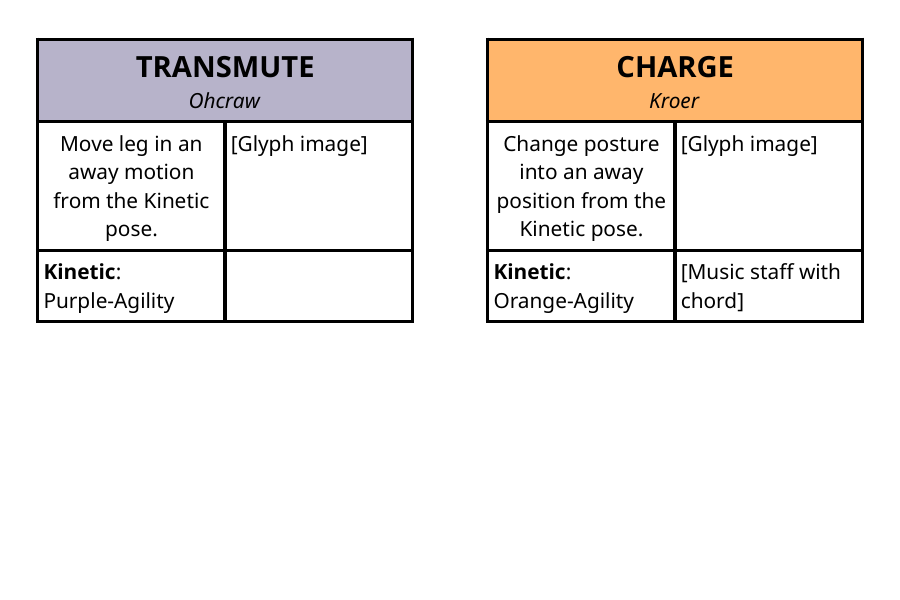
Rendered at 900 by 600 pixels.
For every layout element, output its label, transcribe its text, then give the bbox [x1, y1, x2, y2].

table_cell [Glyph image] [227, 123, 411, 248]
table_header CHARGE Kroer [489, 41, 861, 120]
table_cell Kinetic: Orange-Agility [489, 252, 673, 320]
table_cell Move leg in an away motion from the Kinetic pose. [39, 123, 223, 248]
table_cell [227, 252, 411, 320]
table_cell [Music staff with chord] [677, 252, 861, 320]
table_header TRANSMUTE Ohcraw [39, 41, 411, 120]
table_cell Change posture into an away position from the Kinetic pose. [489, 123, 673, 248]
table_cell Kinetic: Purple-Agility [39, 252, 223, 320]
table_cell [Glyph image] [677, 123, 861, 248]
